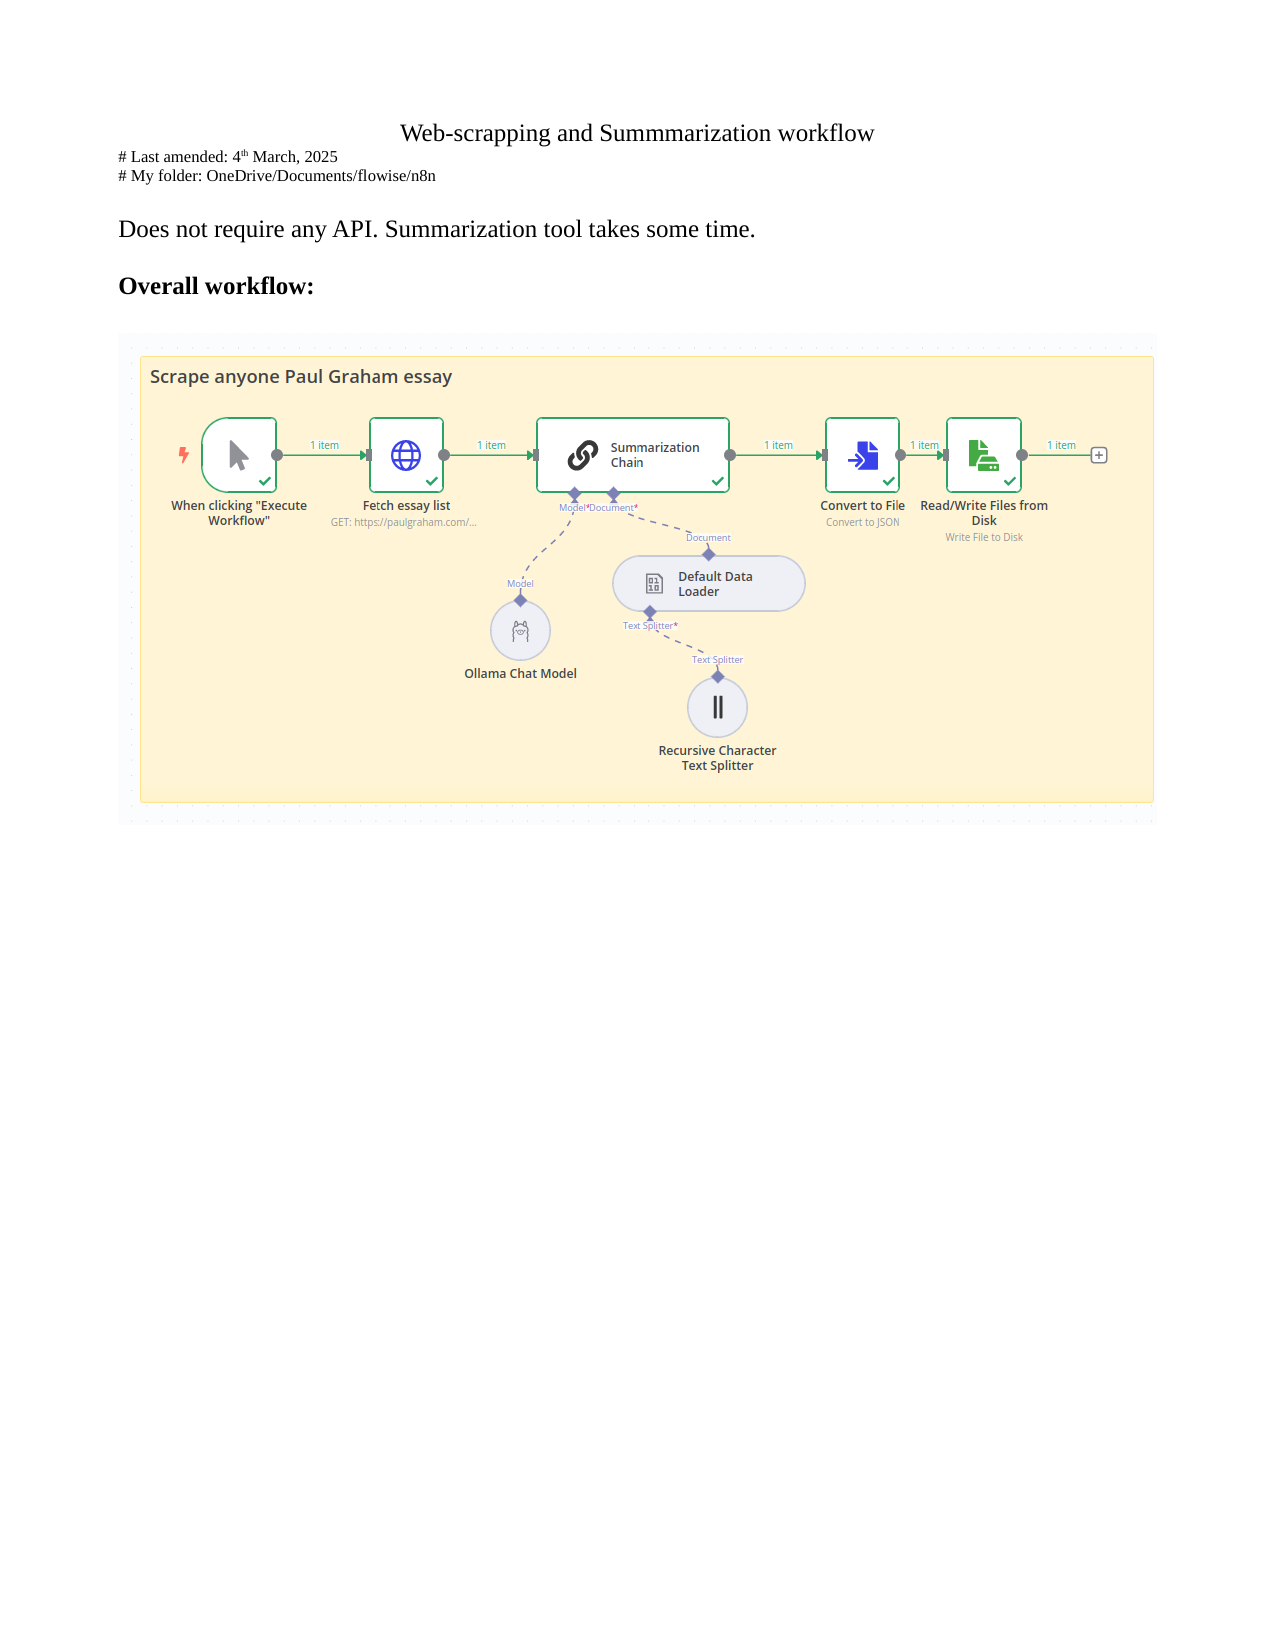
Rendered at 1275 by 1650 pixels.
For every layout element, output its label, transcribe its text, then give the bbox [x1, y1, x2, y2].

text # Last amended: 4th March, 2025 [118, 147, 1157, 166]
text Overall workflow: [118, 271, 1157, 300]
picture [118, 333, 1157, 825]
text Web-scrapping and Summmarization workflow [118, 118, 1157, 147]
text Does not require any API. Summarization tool takes some time. [118, 214, 1157, 243]
text # My folder: OneDrive/Documents/flowise/n8n [118, 166, 1157, 185]
